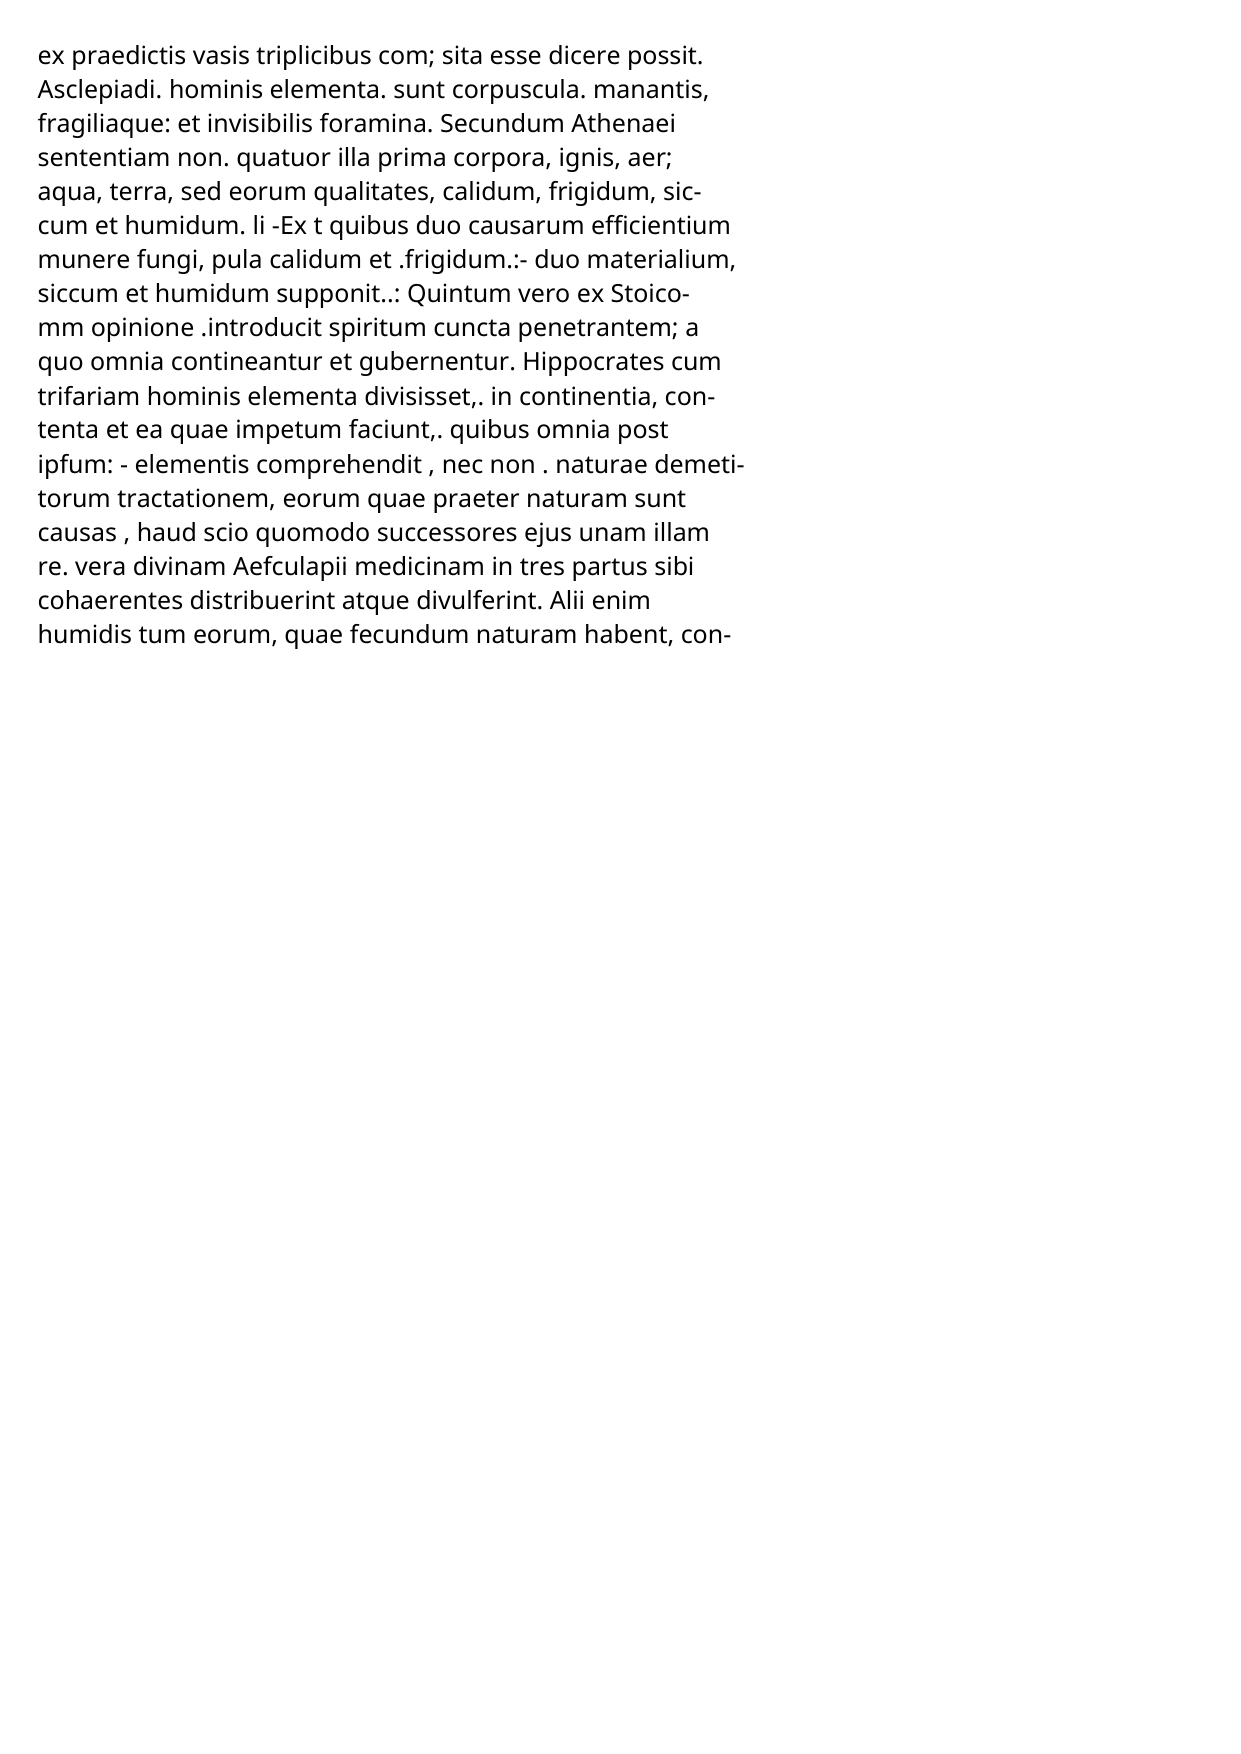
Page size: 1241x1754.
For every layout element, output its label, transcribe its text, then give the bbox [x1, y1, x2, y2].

text ex praedictis vasis triplicibus com; sita esse dicere possit. Asclepiadi. hominis elementa. sunt corpuscula. manantis, fragiliaque: et invisibilis foramina. Secundum Athenaei sententiam non. quatuor illa prima corpora, ignis, aer; aqua, terra, sed eorum qualitates, calidum, frigidum, sic- cum et humidum. li -Ex t quibus duo causarum efficientium munere fungi, pula calidum et .frigidum.:- duo materialium, siccum et humidum supponit..: Quintum vero ex Stoico- mm opinione .introducit spiritum cuncta penetrantem; a quo omnia contineantur et gubernentur. Hippocrates cum trifariam hominis elementa divisisset,. in continentia, con- tenta et ea quae impetum faciunt,. quibus omnia post ipfum: - elementis comprehendit , nec non . naturae demeti- torum tractationem, eorum quae praeter naturam sunt causas , haud scio quomodo successores ejus unam illam re. vera divinam Aefculapii medicinam in tres partus sibi cohaerentes distribuerint atque divulferint. Alii enim humidis tum eorum, quae fecundum naturam habent, con- [37, 37, 1203, 651]
